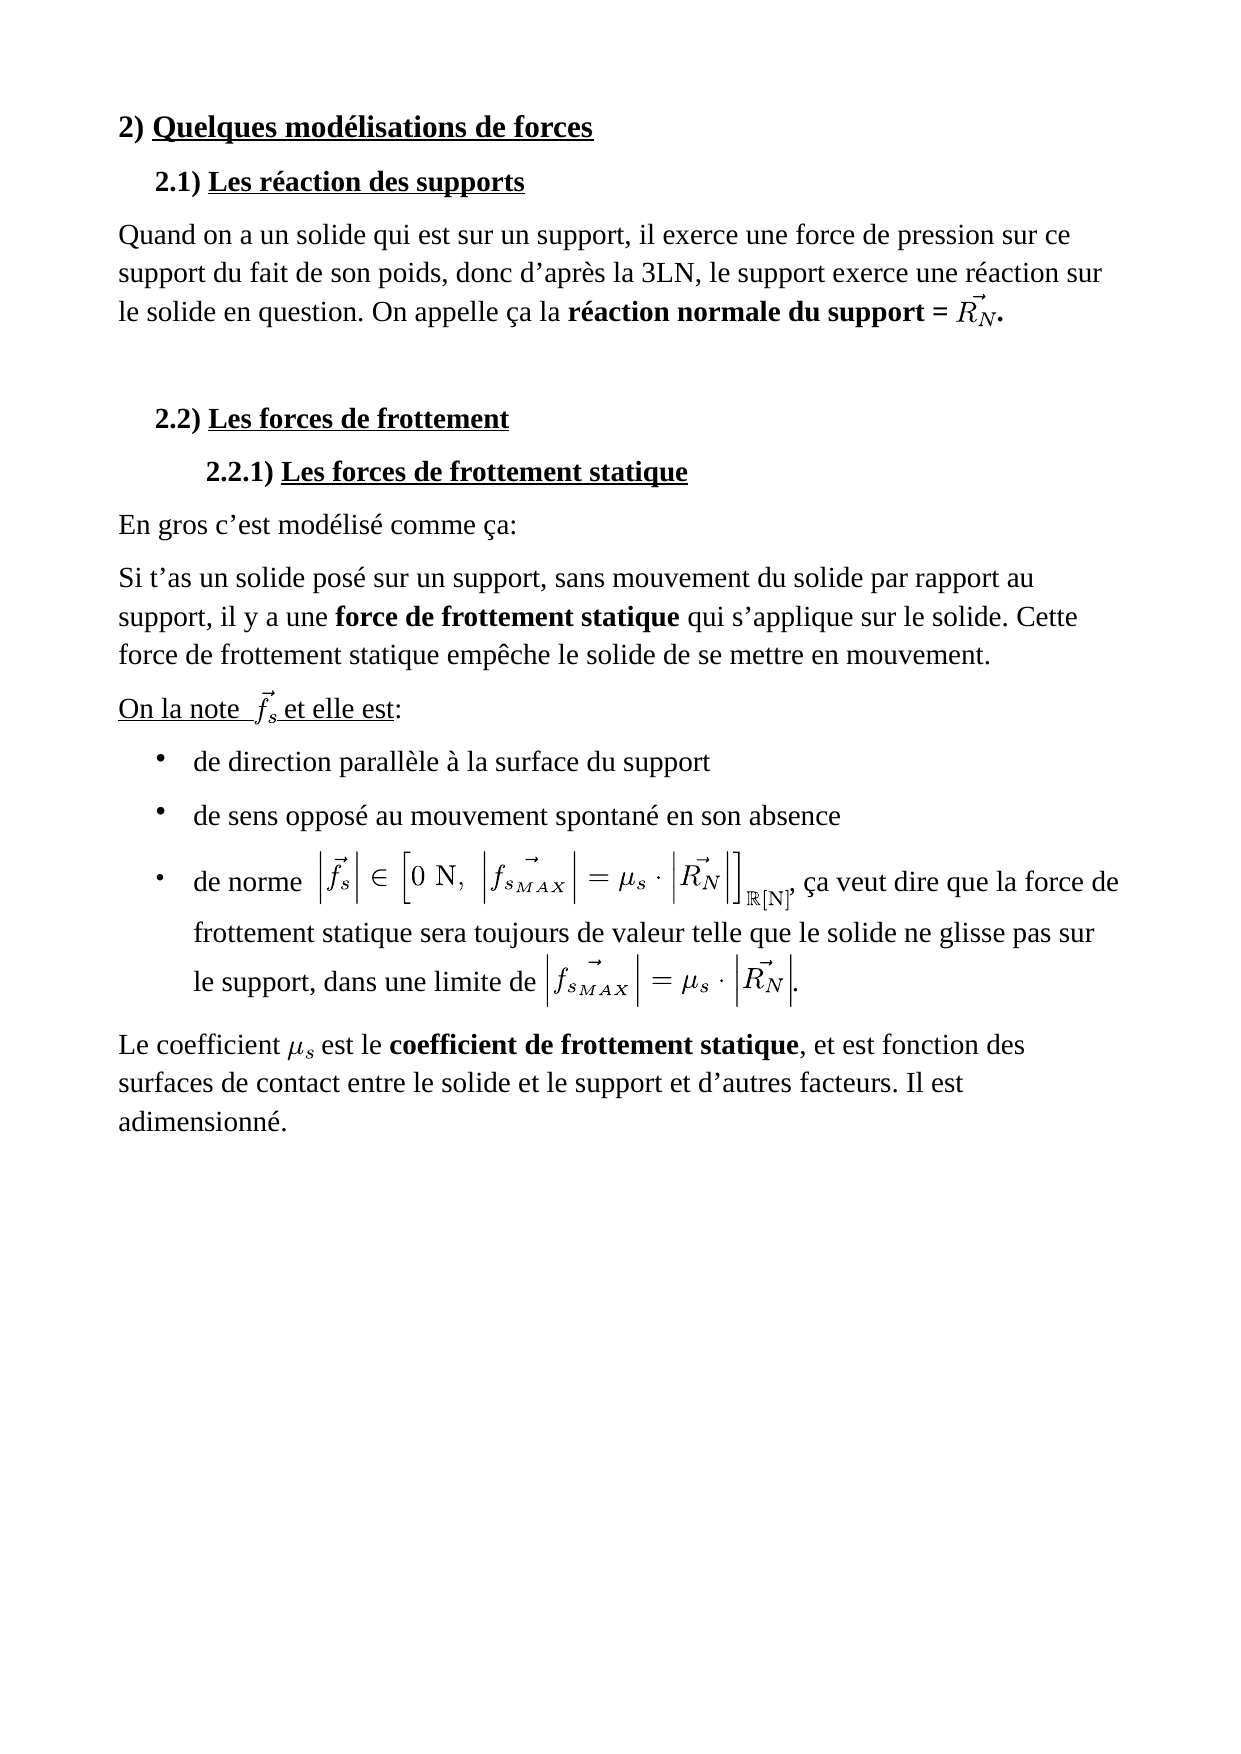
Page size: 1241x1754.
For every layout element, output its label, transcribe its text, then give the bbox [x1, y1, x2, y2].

list de direction parallèle à la surface du support [156, 744, 1122, 778]
text En gros c’est modélisé comme ça: [118, 507, 1122, 541]
text 2.1) Les réaction des supports [118, 164, 1122, 197]
text [118, 721, 255, 725]
text 2.2) Les forces de frottement [118, 401, 1122, 434]
text et elle est: [258, 690, 1122, 725]
text Si t’as un solide posé sur un support, sans mouvement du solide par rapport au support, il y a une force de frottement statique qui s’applique sur le solide. Cette force de frottement statique empêche le solide de se mettre en mouvement. [118, 560, 1122, 671]
text On la note [118, 690, 272, 720]
list de norme , ça veut dire que la force de frottement statique sera toujours de valeur telle que le solide ne glisse pas sur le support, dans une limite de . [156, 851, 1122, 1007]
list de sens opposé au mouvement spontané en son absence [156, 798, 1122, 831]
text Le coefficient est le coefficient de frottement statique, et est fonction des surfaces de contact entre le solide et le support et d’autres facteurs. Il est adimensionné. [118, 1027, 1122, 1138]
text Quand on a un solide qui est sur un support, il exerce une force de pression sur ce support du fait de son poids, donc d’après la 3LN, le support exerce une réaction sur le solide en question. On appelle ça la réaction normale du support = . [118, 217, 1122, 328]
text 2) Quelques modélisations de forces [118, 108, 1122, 144]
text 2.2.1) Les forces de frottement statique [118, 454, 1122, 487]
